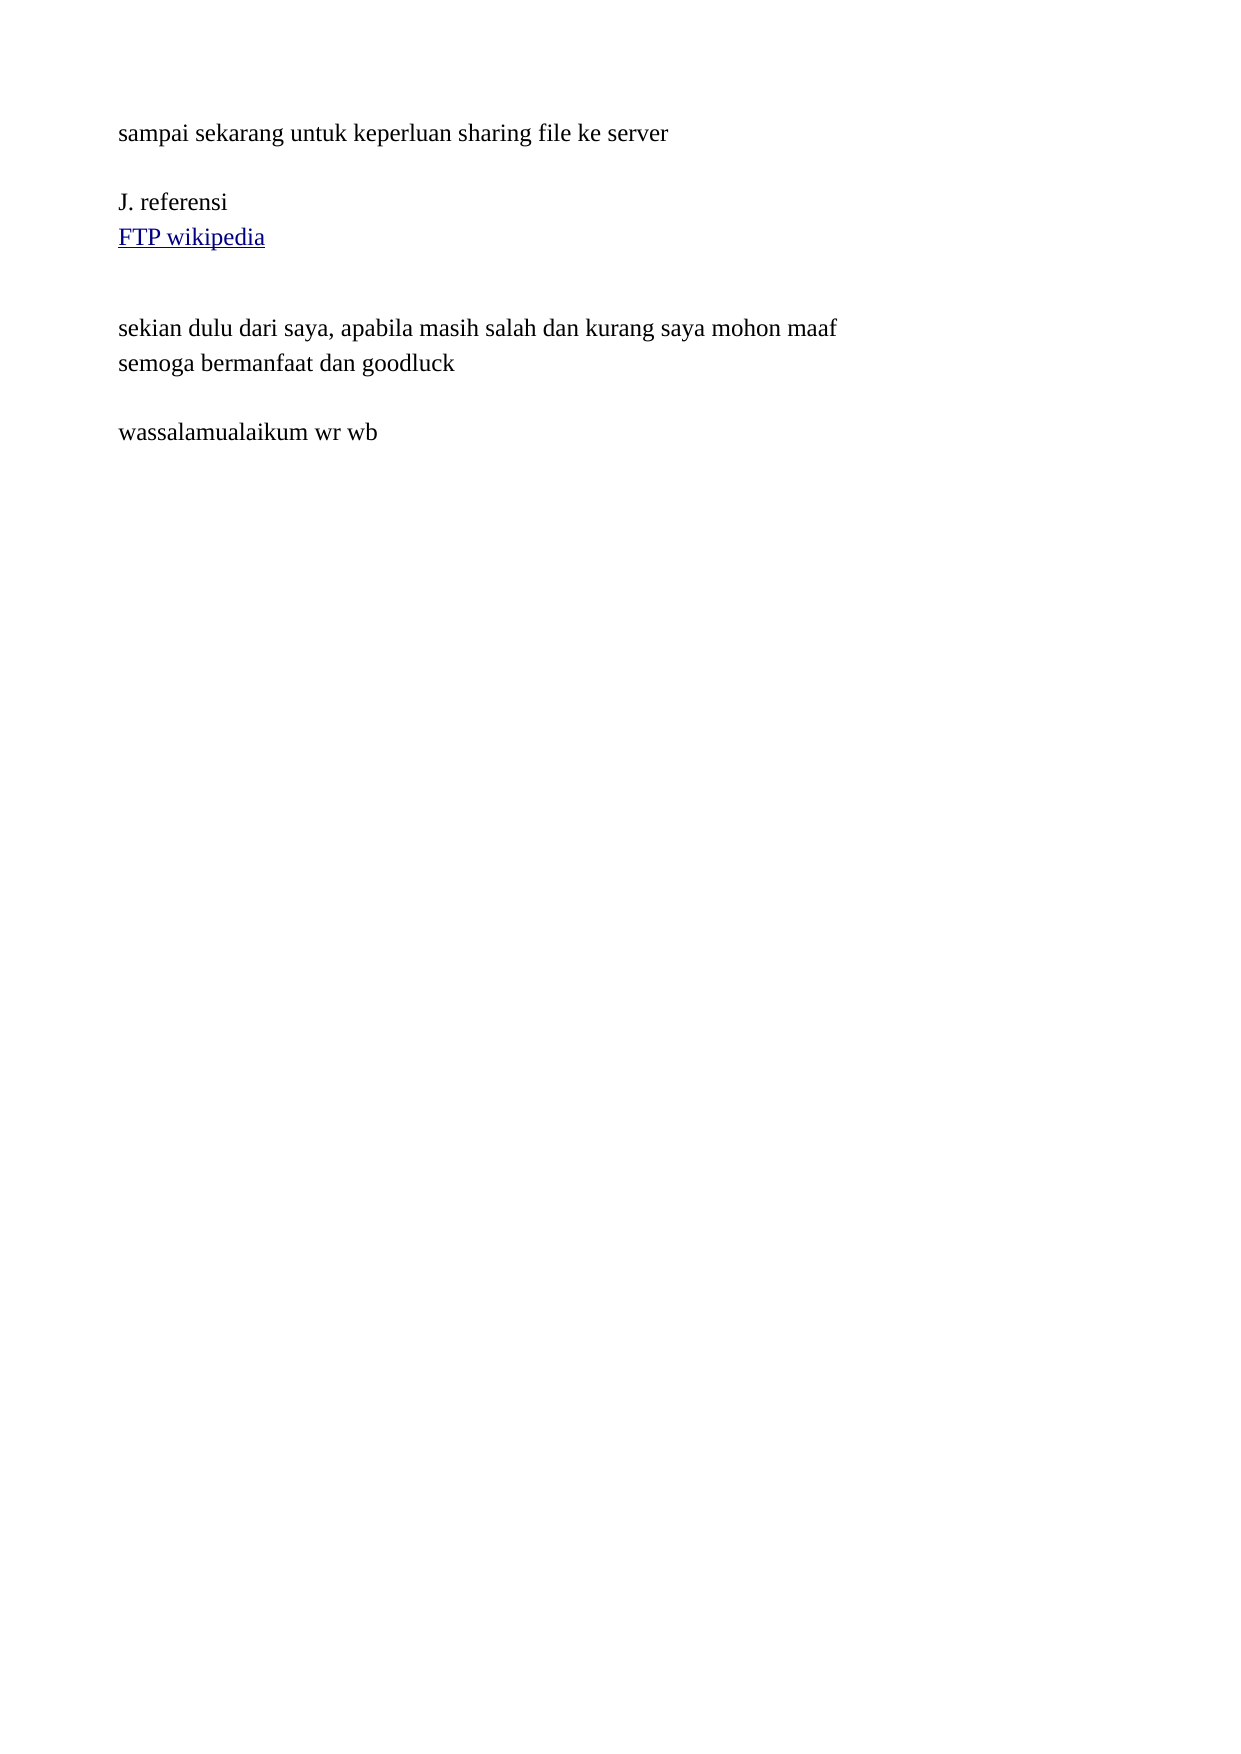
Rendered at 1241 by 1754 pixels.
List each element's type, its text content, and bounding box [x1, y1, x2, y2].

text sampai sekarang untuk keperluan sharing file ke server J. referensi FTP wikipedia sekian dulu dari saya, apabila masih salah dan kurang saya mohon maaf semoga bermanfaat dan goodluck wassalamualaikum wr wb [118, 118, 1122, 446]
